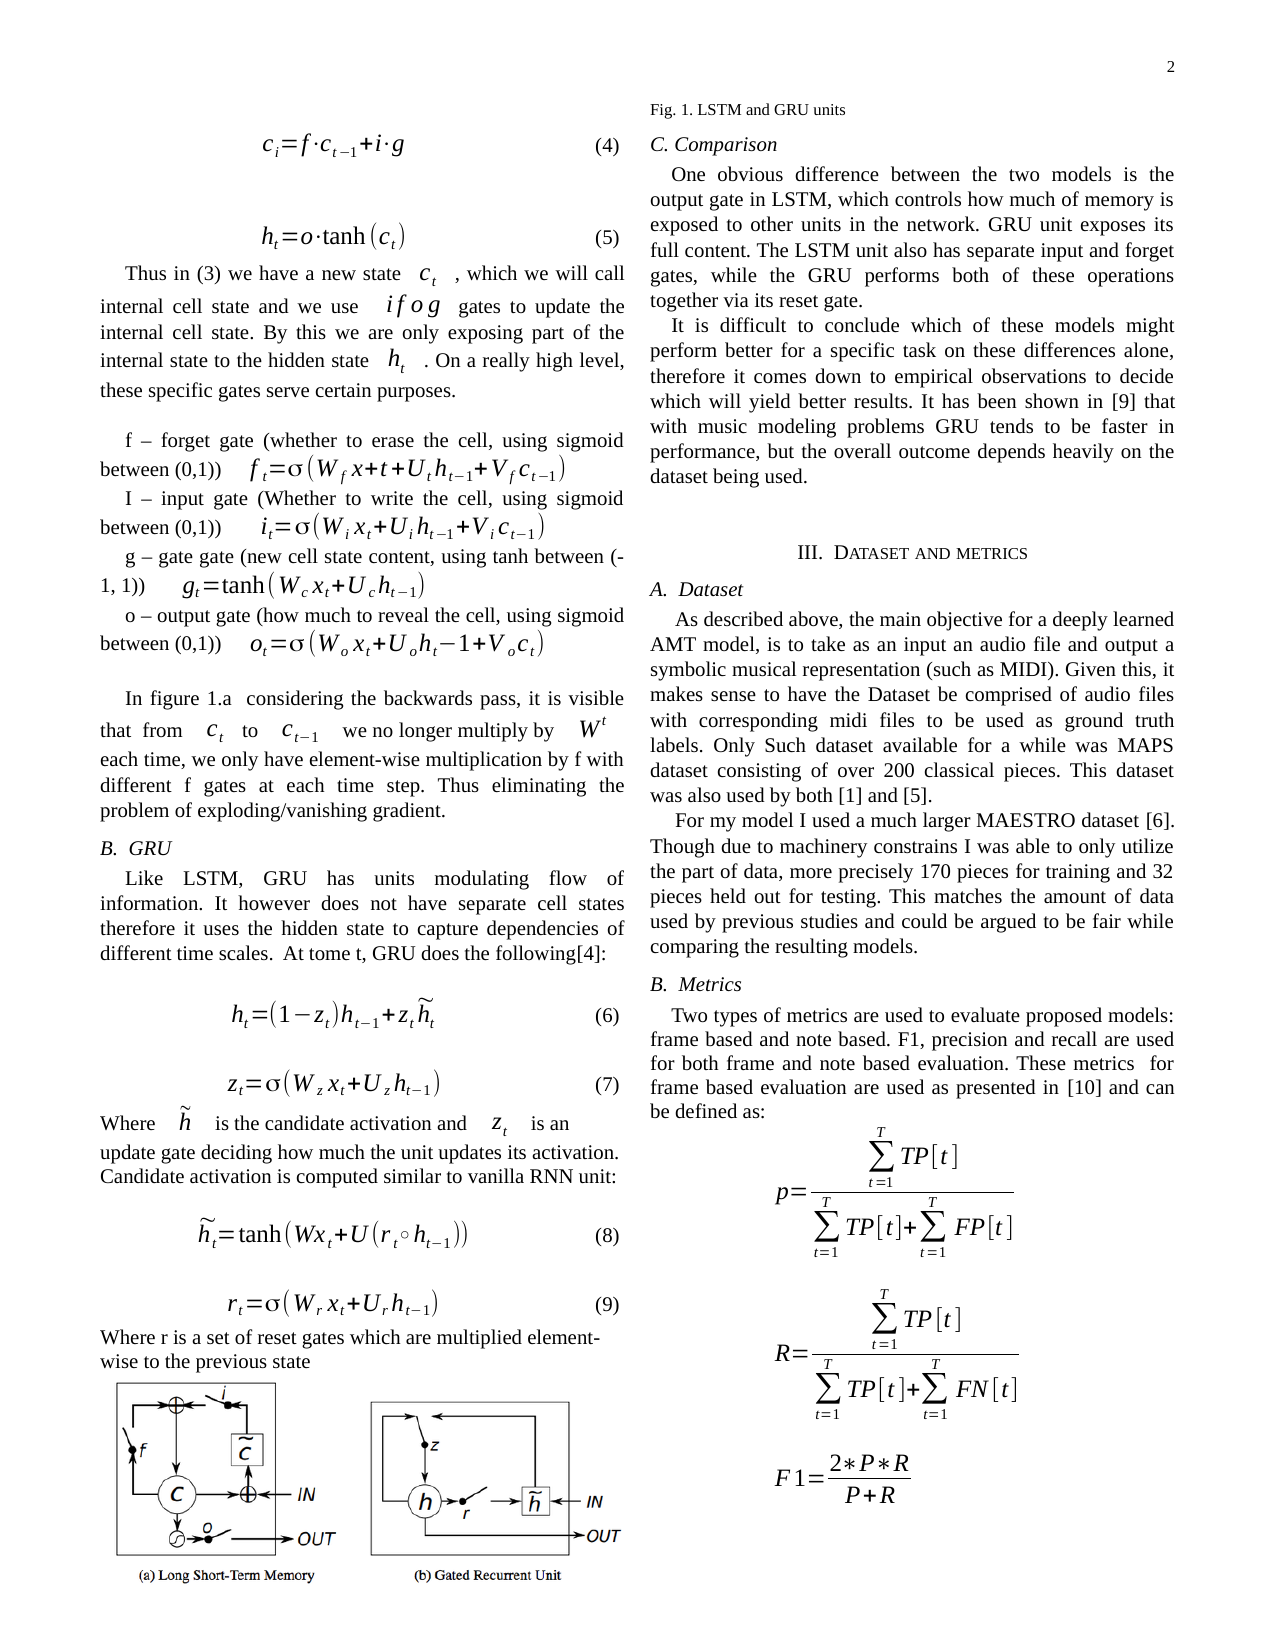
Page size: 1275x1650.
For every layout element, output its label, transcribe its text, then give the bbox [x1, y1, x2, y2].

text In figure 1.a considering the backwards pass, it is visible that from to we no longer multiply by each time, we only have element-wise multiplication by f with different f gates at each time step. Thus eliminating the problem of exploding/vanishing gradient. [100, 686, 625, 822]
text g – gate gate (new cell state content, using tanh between (-1, 1)) [100, 544, 625, 601]
text Like LSTM, GRU has units modulating flow of information. It however does not have separate cell states therefore it uses the hidden state to capture dependencies of different time scales. At tome t, GRU does the following[4]: [100, 866, 625, 965]
table_header [100, 124, 567, 167]
table_header (5) [567, 215, 625, 258]
text It is difficult to conclude which of these models might perform better for a specific task on these differences alone, therefore it comes down to empirical observations to decide which will yield better results. It has been shown in [9] that with music modeling problems GRU tends to be faster in performance, but the overall outcome depends heavily on the dataset being used. [650, 313, 1175, 488]
table_header [100, 1062, 567, 1105]
subtitle Dataset [650, 576, 1175, 601]
text As described above, the main objective for a deeply learned AMT model, is to take as an input an audio file and output a symbolic musical representation (such as MIDI). Given this, it makes sense to have the Dataset be comprised of audio files with corresponding midi files to be used as ground truth labels. Only Such dataset available for a while was MAPS dataset consisting of over 200 classical pieces. This dataset was also used by both [1] and [5]. [650, 607, 1175, 807]
table_header [100, 1212, 567, 1258]
table_header (9) [567, 1282, 625, 1325]
table_header (4) [567, 124, 625, 167]
text Where is the candidate activation and is an update gate deciding how much the unit updates its activation. Candidate activation is computed similar to vanilla RNN unit: [100, 1105, 625, 1188]
table_header [100, 992, 567, 1038]
table_header [100, 215, 567, 258]
table_header [100, 1282, 567, 1325]
text o – output gate (how much to reveal the cell, using sigmoid between (0,1)) [100, 603, 625, 660]
text Thus in (3) we have a new state, which we will call internal cell state and we use gates to update the internal cell state. By this we are only exposing part of the internal state to the hidden state. On a really high level, these specific gates serve certain purposes. [100, 258, 625, 402]
picture [100, 1373, 625, 1593]
text Fig. 1. LSTM and GRU units [650, 100, 1175, 119]
subtitle C. Comparison [650, 132, 1175, 156]
text f – forget gate (whether to erase the cell, using sigmoid between (0,1)) [100, 428, 625, 485]
table_header (7) [567, 1062, 625, 1105]
subtitle GRU [100, 835, 625, 859]
text Two types of metrics are used to evaluate proposed models: frame based and note based. F1, precision and recall are used for both frame and note based evaluation. These metrics for frame based evaluation are used as presented in [10] and can be defined as: [650, 1002, 1175, 1123]
text Where r is a set of reset gates which are multiplied element-wise to the previous state [100, 1325, 625, 1373]
table_header (6) [567, 992, 625, 1038]
text One obvious difference between the two models is the output gate in LSTM, which controls how much of memory is exposed to other units in the network. GRU unit exposes its full content. The LSTM unit also has separate input and forget gates, while the GRU performs both of these operations together via its reset gate. [650, 162, 1175, 312]
subtitle Dataset and metrics [650, 540, 1175, 564]
table_header (8) [567, 1212, 625, 1258]
text I – input gate (Whether to write the cell, using sigmoid between (0,1)) [100, 486, 625, 543]
subtitle Metrics [650, 972, 1175, 996]
text For my model I used a much larger MAESTRO dataset [6]. Though due to machinery constrains I was able to only utilize the part of data, more precisely 170 pieces for training and 32 pieces held out for testing. This matches the amount of data used by previous studies and could be argued to be fair while comparing the resulting models. [650, 808, 1175, 958]
